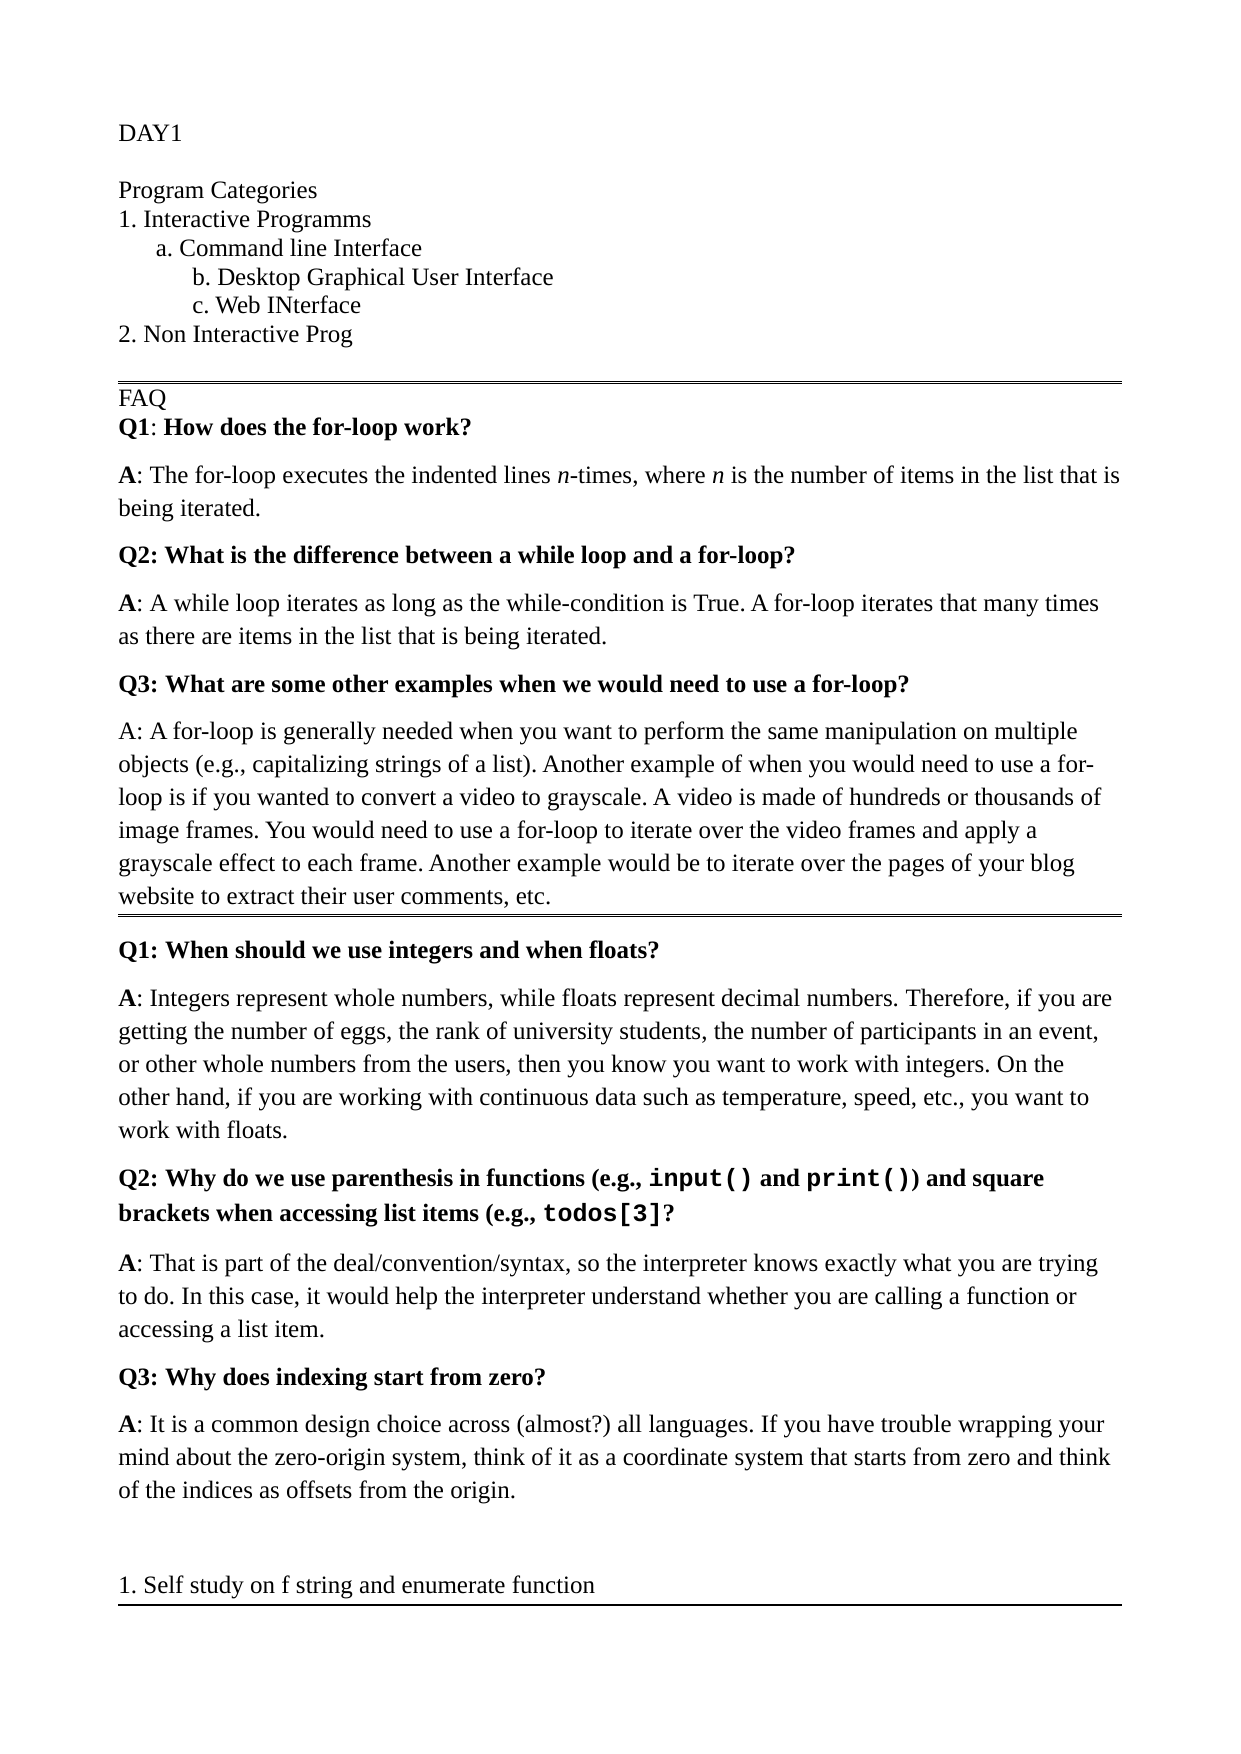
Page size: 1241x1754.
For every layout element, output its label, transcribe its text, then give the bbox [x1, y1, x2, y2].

text A: That is part of the deal/convention/syntax, so the interpreter knows exactly what you are trying to do. In this case, it would help the interpreter understand whether you are calling a function or accessing a list item. [118, 1248, 1122, 1343]
text A: The for-loop executes the indented lines n-times, where n is the number of items in the list that is being iterated. [118, 460, 1122, 522]
text b. Desktop Graphical User Interface [118, 262, 1122, 291]
text A: Integers represent whole numbers, while floats represent decimal numbers. Therefore, if you are getting the number of eggs, the rank of university students, the number of participants in an event, or other whole numbers from the users, then you know you want to work with integers. On the other hand, if you are working with continuous data such as temperature, speed, etc., you want to work with floats. [118, 983, 1122, 1144]
text A: A for-loop is generally needed when you want to perform the same manipulation on multiple objects (e.g., capitalizing strings of a list). Another example of when you would need to use a for-loop is if you wanted to convert a video to grayscale. A video is made of hundreds or thousands of image frames. You would need to use a for-loop to iterate over the video frames and apply a grayscale effect to each frame. Another example would be to iterate over the pages of your blog website to extract their user comments, etc. [118, 716, 1122, 914]
text DAY1 [118, 118, 1122, 147]
text Q2: What is the difference between a while loop and a for-loop? [118, 540, 1122, 569]
text Q2: Why do we use parenthesis in functions (e.g., input() and print()) and square brackets when accessing list items (e.g., todos[3]? [118, 1163, 1122, 1229]
text Q1: How does the for-loop work? [118, 412, 1122, 441]
text Q3: Why does indexing start from zero? [118, 1362, 1122, 1390]
text 1. Self study on f string and enumerate function [118, 1570, 1122, 1604]
text FAQ [118, 384, 1122, 412]
text 2. Non Interactive Prog [118, 319, 1122, 348]
text Q3: What are some other examples when we would need to use a for-loop? [118, 669, 1122, 697]
text c. Web INterface [118, 291, 1122, 319]
text A: It is a common design choice across (almost?) all languages. If you have trouble wrapping your mind about the zero-origin system, think of it as a coordinate system that starts from zero and think of the indices as offsets from the origin. [118, 1409, 1122, 1504]
text A: A while loop iterates as long as the while-condition is True. A for-loop iterates that many times as there are items in the list that is being iterated. [118, 588, 1122, 650]
text Program Categories 1. Interactive Programms a. Command line Interface [118, 176, 1122, 262]
text Q1: When should we use integers and when floats? [118, 936, 1122, 964]
